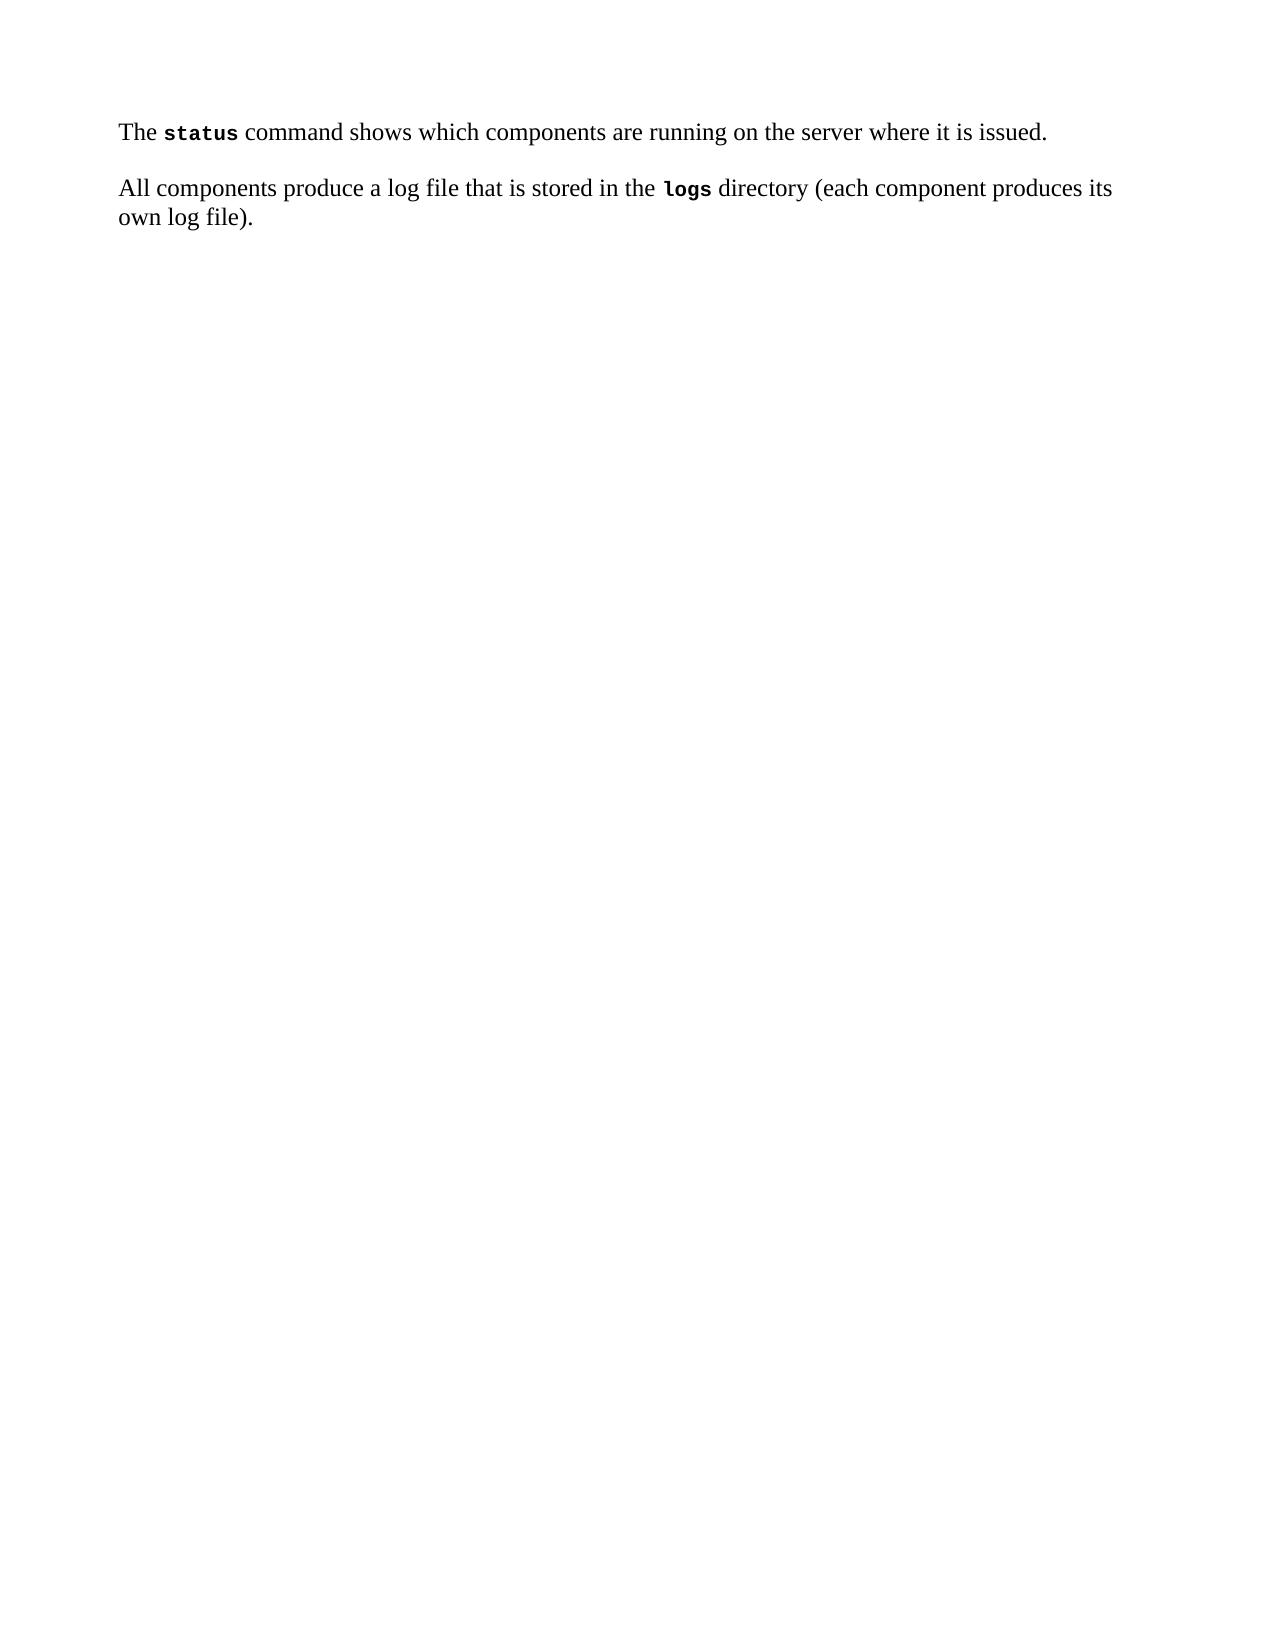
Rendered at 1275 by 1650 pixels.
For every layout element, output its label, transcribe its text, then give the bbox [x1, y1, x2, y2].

text All components produce a log file that is stored in the logs directory (each component produces its own log file). [118, 174, 1157, 231]
text The status command shows which components are running on the server where it is issued. [118, 118, 1157, 147]
